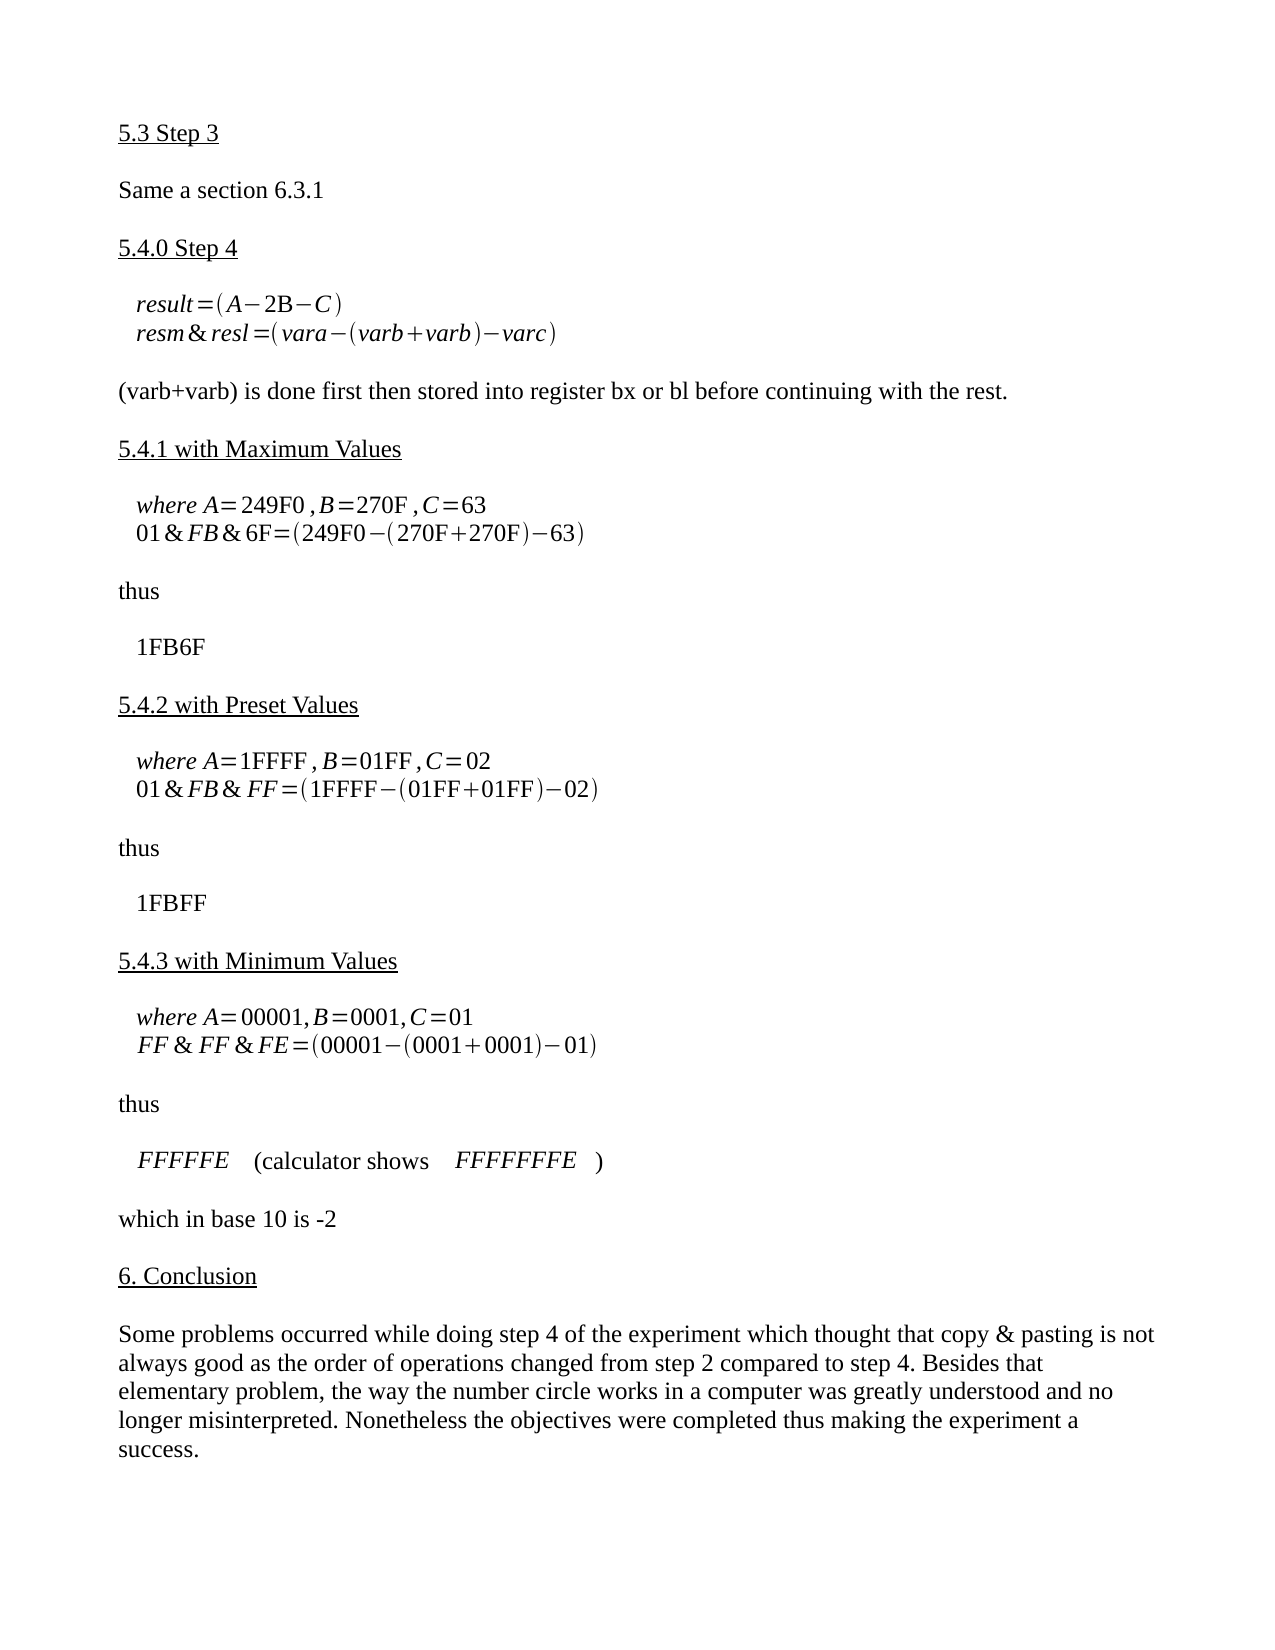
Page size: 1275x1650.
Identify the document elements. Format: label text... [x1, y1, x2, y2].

text thus [118, 833, 1157, 861]
text (varb+varb) is done first then stored into register bx or bl before continuing with the rest. [118, 376, 1157, 405]
text thus [118, 576, 1157, 605]
text 5.4.1 with Maximum Values [118, 434, 1157, 463]
text 5.4.0 Step 4 [118, 233, 1157, 262]
text 5.4.2 with Preset Values [118, 690, 1157, 719]
text 5.3 Step 3 [118, 118, 1157, 147]
text Some problems occurred while doing step 4 of the experiment which thought that copy & pasting is not always good as the order of operations changed from step 2 compared to step 4. Besides that elementary problem, the way the number circle works in a computer was greatly understood and no longer misinterpreted. Nonetheless the objectives were completed thus making the experiment a success. [118, 1319, 1157, 1463]
text Same a section 6.3.1 [118, 176, 1157, 204]
text 6. Conclusion [118, 1261, 1157, 1290]
text thus [118, 1089, 1157, 1118]
text (calculator shows ) [118, 1146, 1157, 1175]
text which in base 10 is -2 [118, 1204, 1157, 1233]
text 5.4.3 with Minimum Values [118, 946, 1157, 975]
